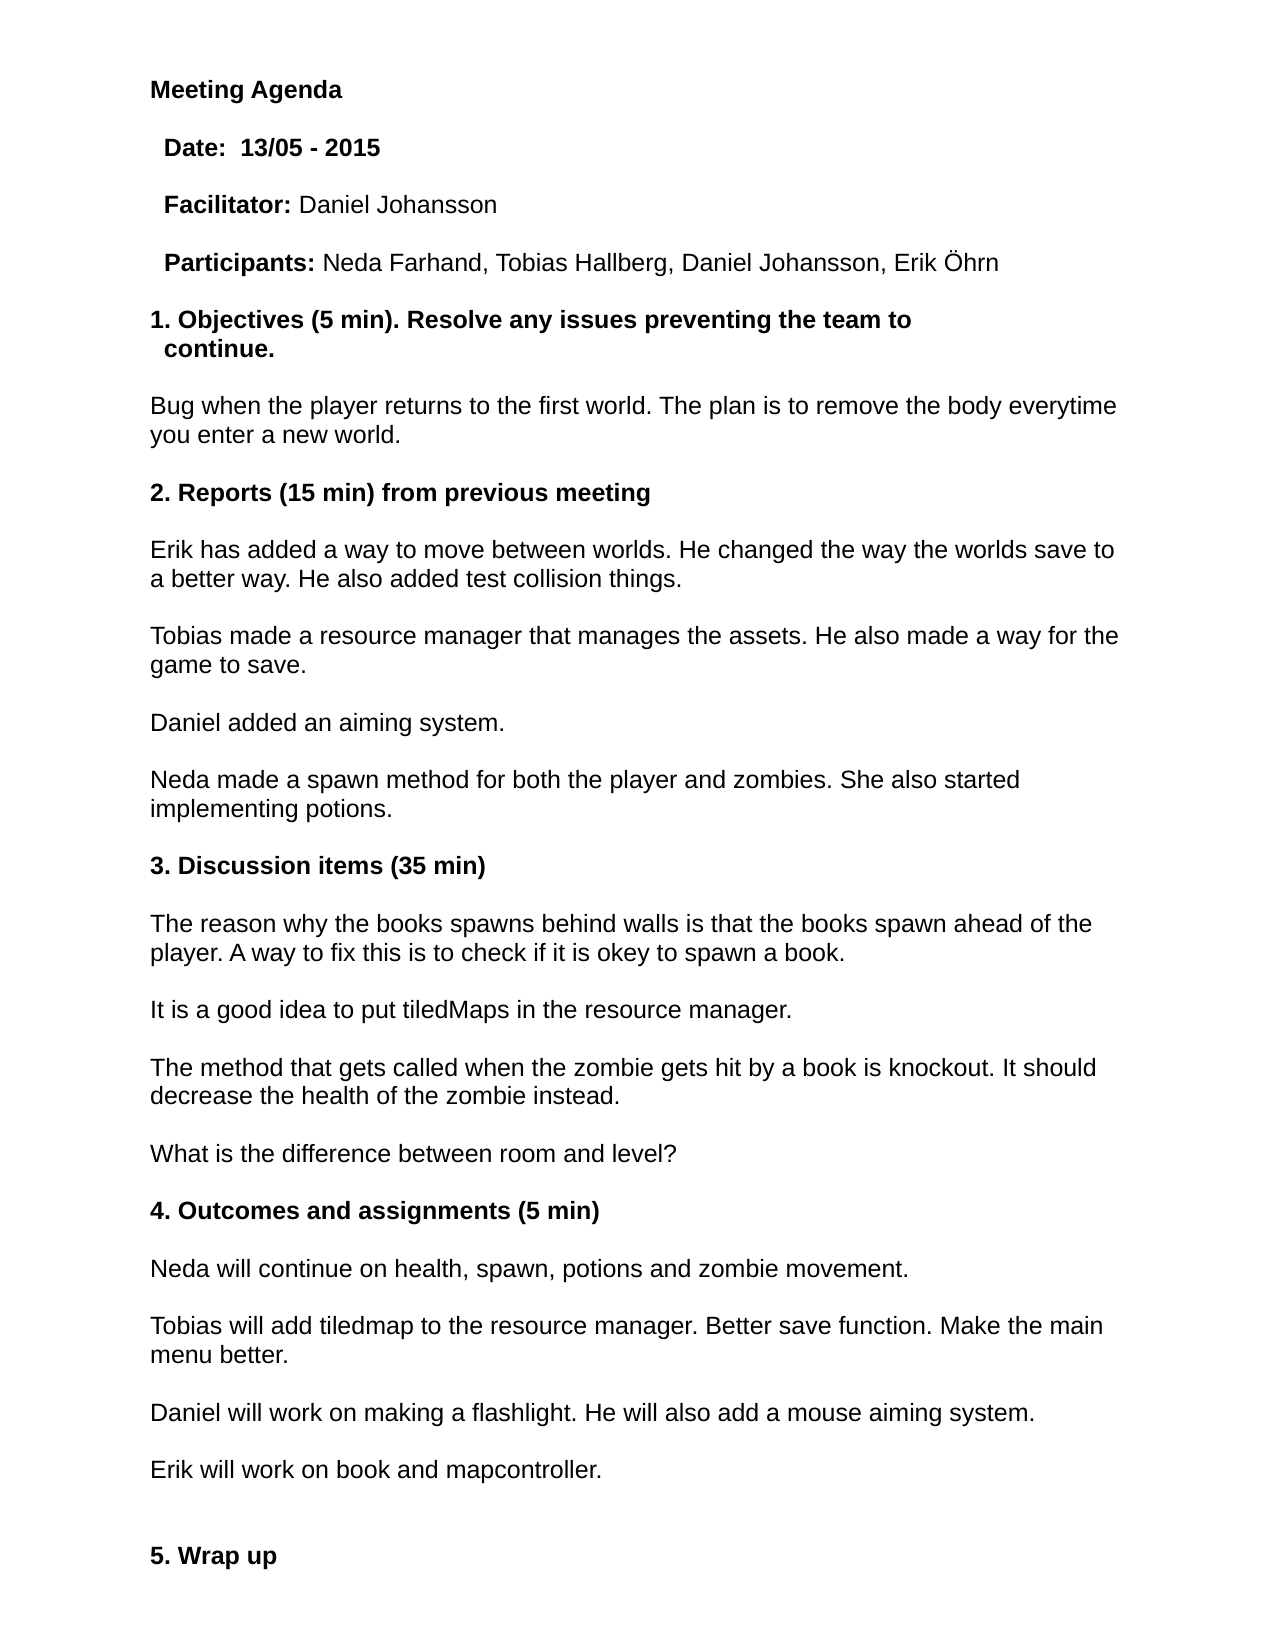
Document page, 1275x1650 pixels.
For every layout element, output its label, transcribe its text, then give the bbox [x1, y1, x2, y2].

text Participants: Neda Farhand, Tobias Hallberg, Daniel Johansson, Erik Öhrn [150, 247, 1125, 276]
text Neda will continue on health, spawn, potions and zombie movement. [150, 1254, 1125, 1282]
text Erik has added a way to move between worlds. He changed the way the worlds save to a better way. He also added test collision things. [150, 535, 1125, 592]
text Daniel added an aiming system. [150, 707, 1125, 736]
text 2. Reports (15 min) from previous meeting [150, 477, 1125, 506]
text continue. [150, 334, 1125, 362]
text 4. Outcomes and assignments (5 min) [150, 1196, 1125, 1225]
text The reason why the books spawns behind walls is that the books spawn ahead of the player. A way to fix this is to check if it is okey to spawn a book. [150, 909, 1125, 966]
text Bug when the player returns to the first world. The plan is to remove the body everytime you enter a new world. [150, 391, 1125, 449]
text Neda made a spawn method for both the player and zombies. She also started implementing potions. [150, 765, 1125, 822]
text 5. Wrap up [150, 1541, 1125, 1570]
text Date: 13/05 - 2015 [150, 132, 1125, 161]
text Facilitator: Daniel Johansson [150, 190, 1125, 219]
text Erik will work on book and mapcontroller. [150, 1455, 1125, 1484]
text Daniel will work on making a flashlight. He will also add a mouse aiming system. [150, 1397, 1125, 1426]
text 1. Objectives (5 min). Resolve any issues preventing the team to [150, 305, 1125, 334]
text It is a good idea to put tiledMaps in the resource manager. [150, 995, 1125, 1024]
text Tobias will add tiledmap to the resource manager. Better save function. Make the main menu better. [150, 1311, 1125, 1369]
text 3. Discussion items (35 min) [150, 851, 1125, 880]
text Meeting Agenda [150, 75, 1125, 104]
text What is the difference between room and level? [150, 1139, 1125, 1167]
text The method that gets called when the zombie gets hit by a book is knockout. It should decrease the health of the zombie instead. [150, 1052, 1125, 1110]
text Tobias made a resource manager that manages the assets. He also made a way for the game to save. [150, 621, 1125, 679]
